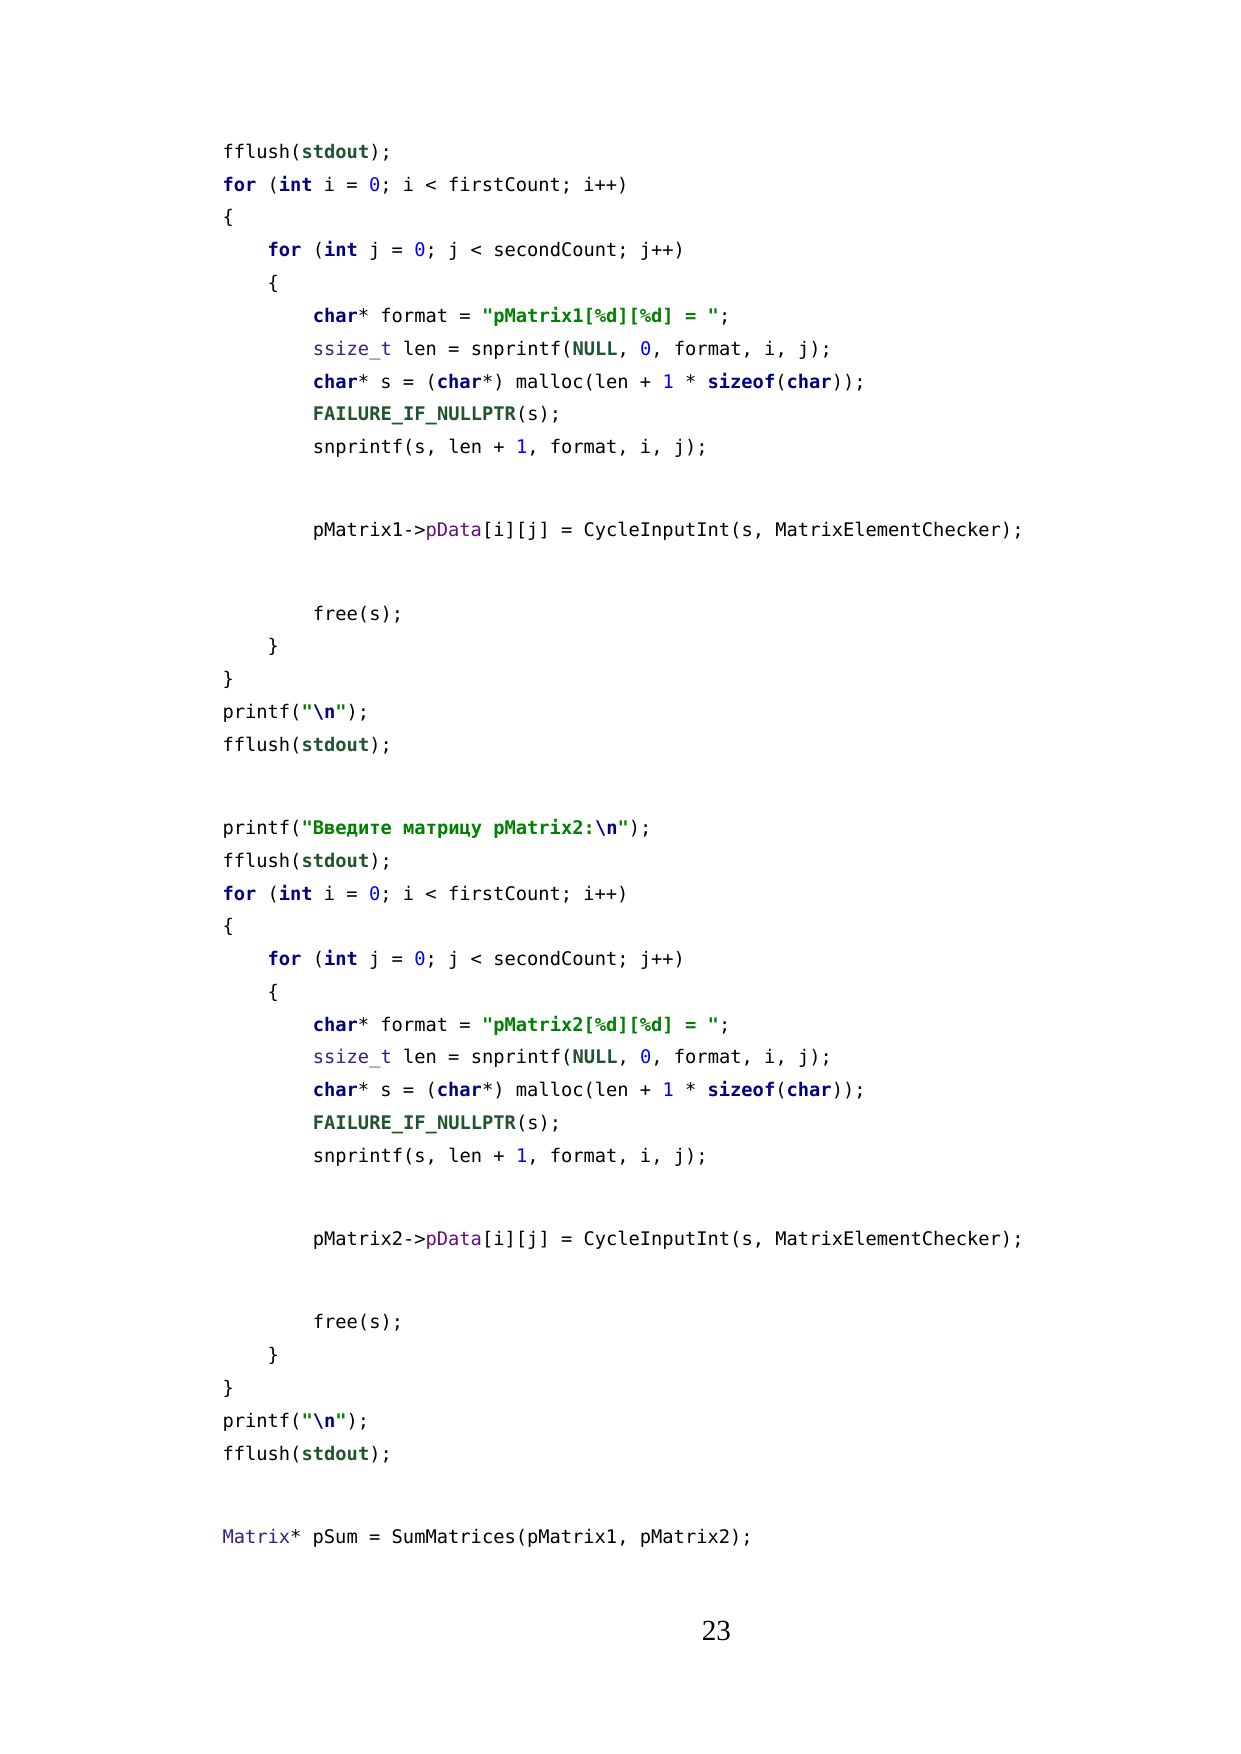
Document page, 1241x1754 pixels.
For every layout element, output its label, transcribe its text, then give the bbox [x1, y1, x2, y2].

text FAILURE_IF_NULLPTR(s); snprintf(s, len + 1, format, i, j); pMatrix1->pData[i][j] = CycleInputInt(s, MatrixElementChecker); free(s); } } printf("\n"); fflush(stdout); printf("Введите матрицу pMatrix2:\n"); fflush(stdout); for (int i = 0; i < firstCount; i++) { for (int j = 0; j < secondCount; j++) { char* format = "pMatrix2[%d][%d] = "; ssize_t len = snprintf(NULL, 0, format, i, j); char* s = (char*) malloc(len + 1 * sizeof(char)); FAILURE_IF_NULLPTR(s); [177, 403, 1181, 1134]
text snprintf(s, len + 1, format, i, j); pMatrix2->pData[i][j] = CycleInputInt(s, MatrixElementChecker); free(s); } } printf("\n"); fflush(stdout); Matrix* pSum = SumMatrices(pMatrix1, pMatrix2); [177, 1145, 1181, 1598]
text fflush(stdout); for (int i = 0; i < firstCount; i++) { for (int j = 0; j < secondCount; j++) { char* format = "pMatrix1[%d][%d] = "; ssize_t len = snprintf(NULL, 0, format, i, j); char* s = (char*) malloc(len + 1 * sizeof(char)); [177, 141, 1181, 392]
